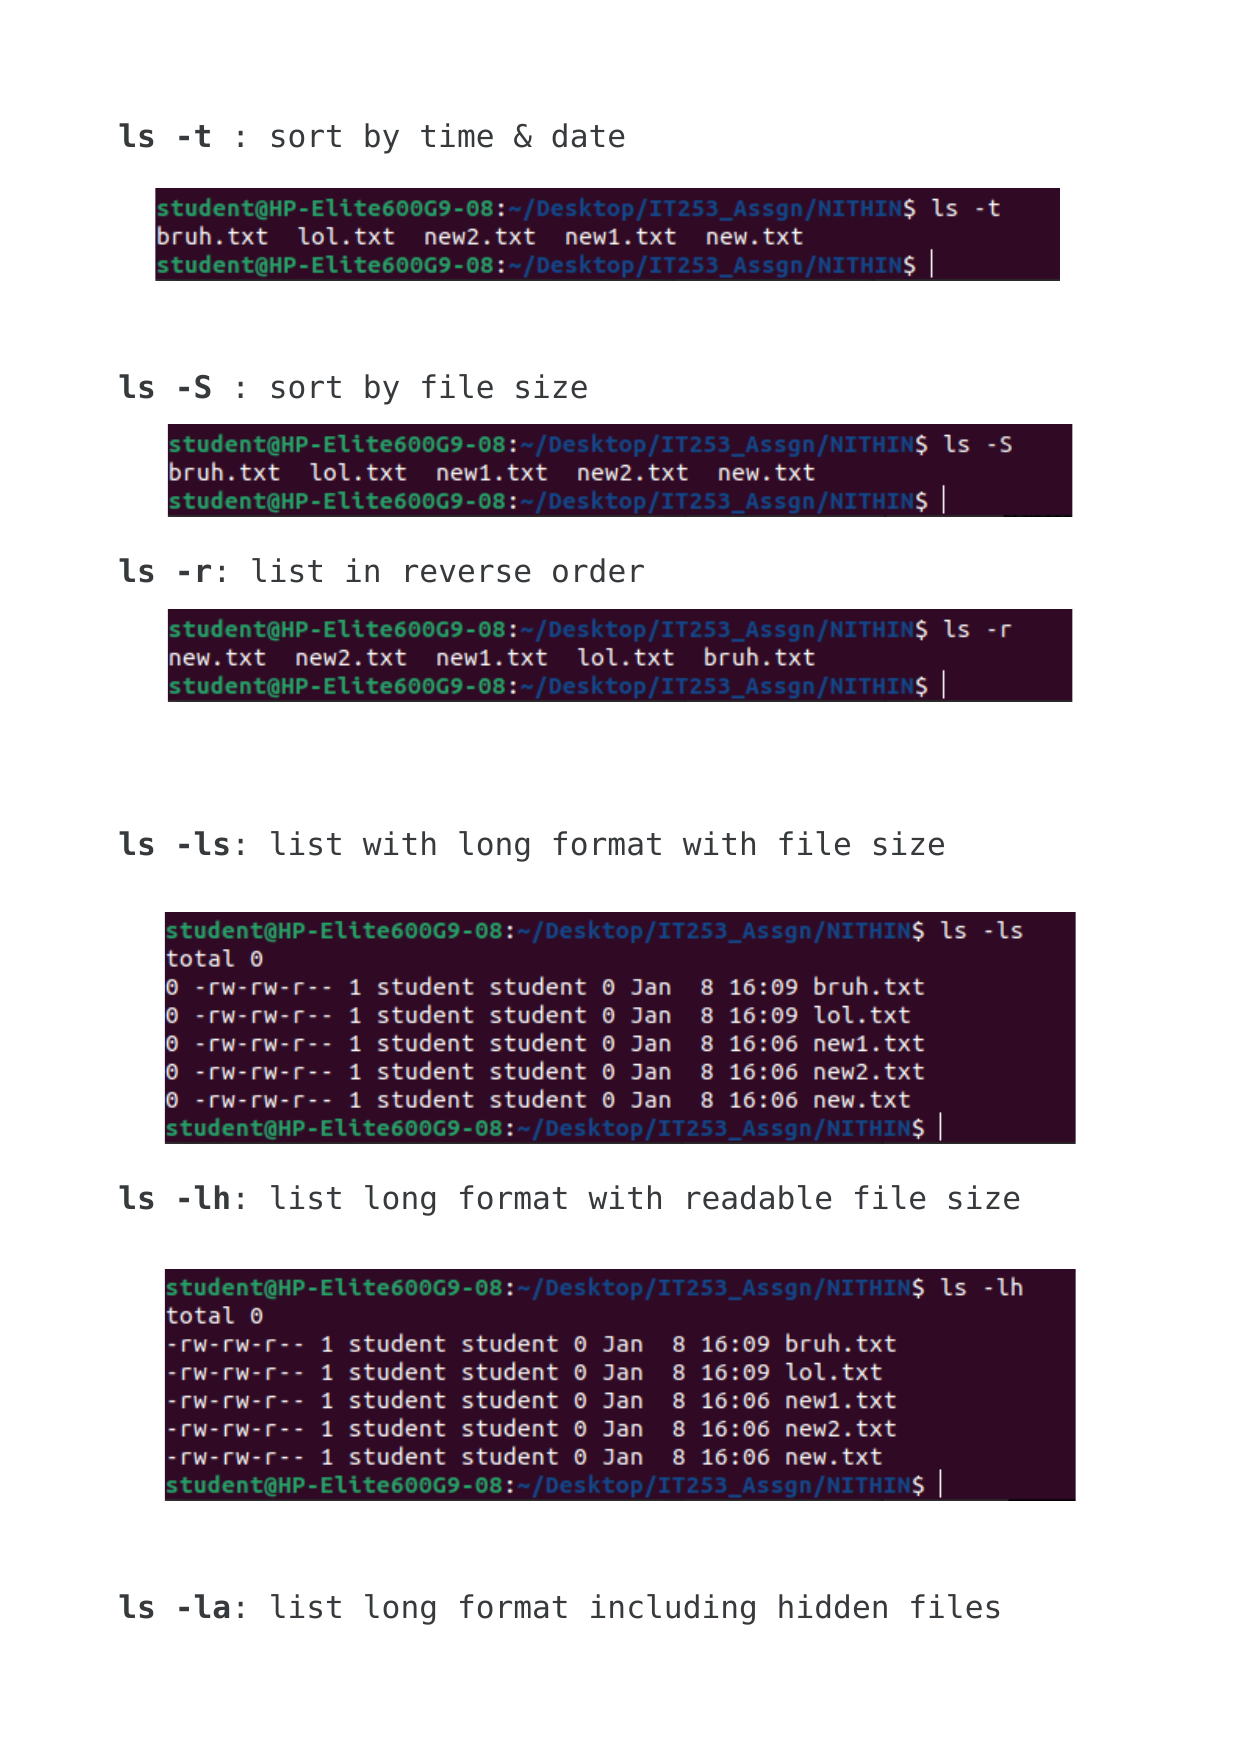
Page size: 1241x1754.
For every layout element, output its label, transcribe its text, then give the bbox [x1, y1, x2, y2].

text ls -ls: list with long format with file size [118, 826, 1122, 862]
picture [164, 1269, 1076, 1501]
text ls -S : sort by file size [118, 369, 1122, 406]
text ls -lh: list long format with readable file size [118, 1180, 1122, 1217]
text ls -r: list in reverse order [118, 553, 1122, 589]
text ls -t : sort by time & date [118, 118, 1122, 154]
picture [164, 912, 1076, 1144]
text ls -la: list long format including hidden files [118, 1589, 1122, 1626]
picture [167, 424, 1073, 517]
picture [155, 188, 1060, 281]
picture [167, 609, 1073, 702]
